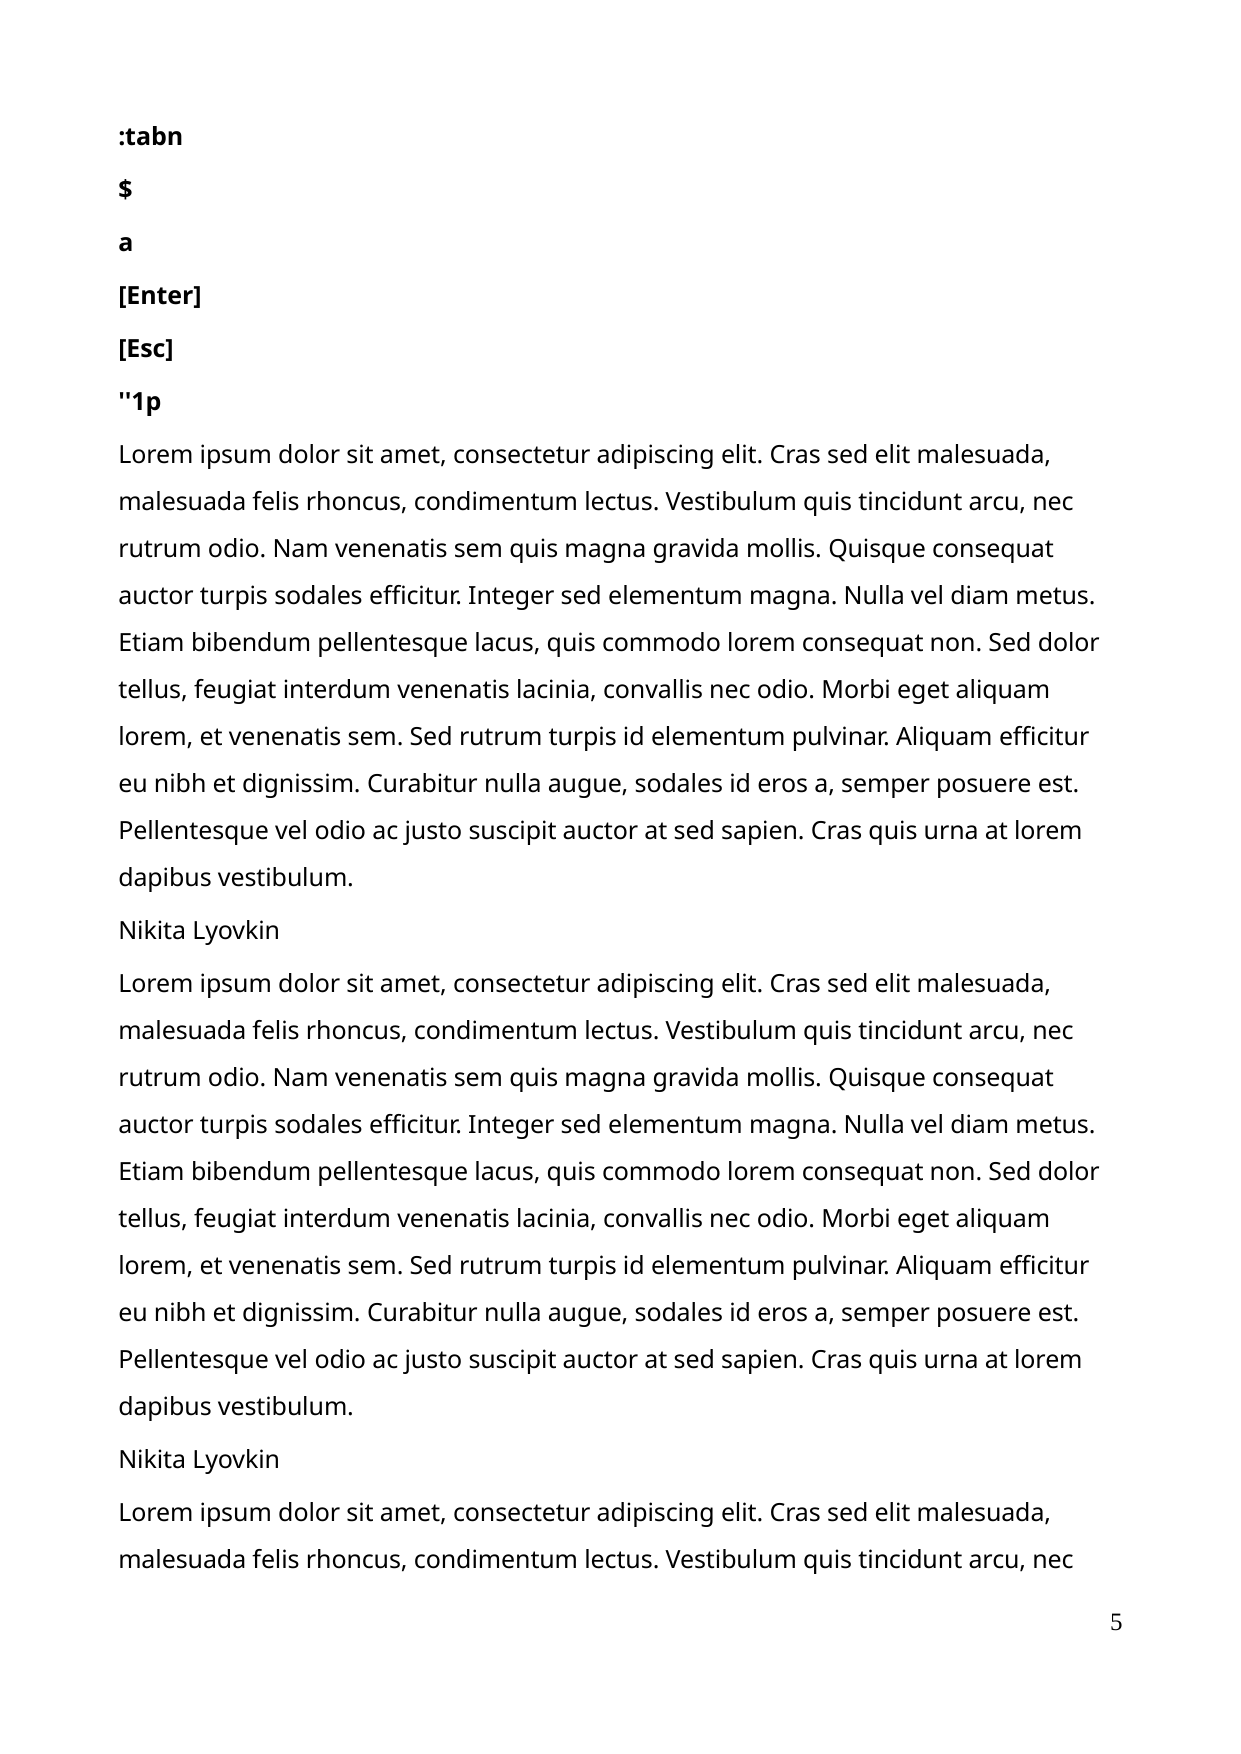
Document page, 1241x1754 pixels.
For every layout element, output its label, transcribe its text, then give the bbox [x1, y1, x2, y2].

list ''1p [118, 384, 1122, 418]
list Nikita Lyovkin [118, 913, 1122, 947]
list :tabn [118, 118, 1122, 152]
list $ [118, 171, 1122, 205]
list a [118, 224, 1122, 258]
list [Esc] [118, 331, 1122, 365]
list Lorem ipsum dolor sit amet, consectetur adipiscing elit. Cras sed elit malesuada, malesuada felis rhoncus, condimentum lectus. Vestibulum quis tincidunt arcu, nec [118, 1495, 1122, 1576]
list Lorem ipsum dolor sit amet, consectetur adipiscing elit. Cras sed elit malesuada, malesuada felis rhoncus, condimentum lectus. Vestibulum quis tincidunt arcu, nec rutrum odio. Nam venenatis sem quis magna gravida mollis. Quisque consequat auctor turpis sodales efficitur. Integer sed elementum magna. Nulla vel diam metus. Etiam bibendum pellentesque lacus, quis commodo lorem consequat non. Sed dolor tellus, feugiat interdum venenatis lacinia, convallis nec odio. Morbi eget aliquam lorem, et venenatis sem. Sed rutrum turpis id elementum pulvinar. Aliquam efficitur eu nibh et dignissim. Curabitur nulla augue, sodales id eros a, semper posuere est. Pellentesque vel odio ac justo suscipit auctor at sed sapien. Cras quis urna at lorem dapibus vestibulum. [118, 437, 1122, 894]
list [Enter] [118, 277, 1122, 312]
list Nikita Lyovkin [118, 1442, 1122, 1476]
list Lorem ipsum dolor sit amet, consectetur adipiscing elit. Cras sed elit malesuada, malesuada felis rhoncus, condimentum lectus. Vestibulum quis tincidunt arcu, nec rutrum odio. Nam venenatis sem quis magna gravida mollis. Quisque consequat auctor turpis sodales efficitur. Integer sed elementum magna. Nulla vel diam metus. Etiam bibendum pellentesque lacus, quis commodo lorem consequat non. Sed dolor tellus, feugiat interdum venenatis lacinia, convallis nec odio. Morbi eget aliquam lorem, et venenatis sem. Sed rutrum turpis id elementum pulvinar. Aliquam efficitur eu nibh et dignissim. Curabitur nulla augue, sodales id eros a, semper posuere est. Pellentesque vel odio ac justo suscipit auctor at sed sapien. Cras quis urna at lorem dapibus vestibulum. [118, 966, 1122, 1423]
